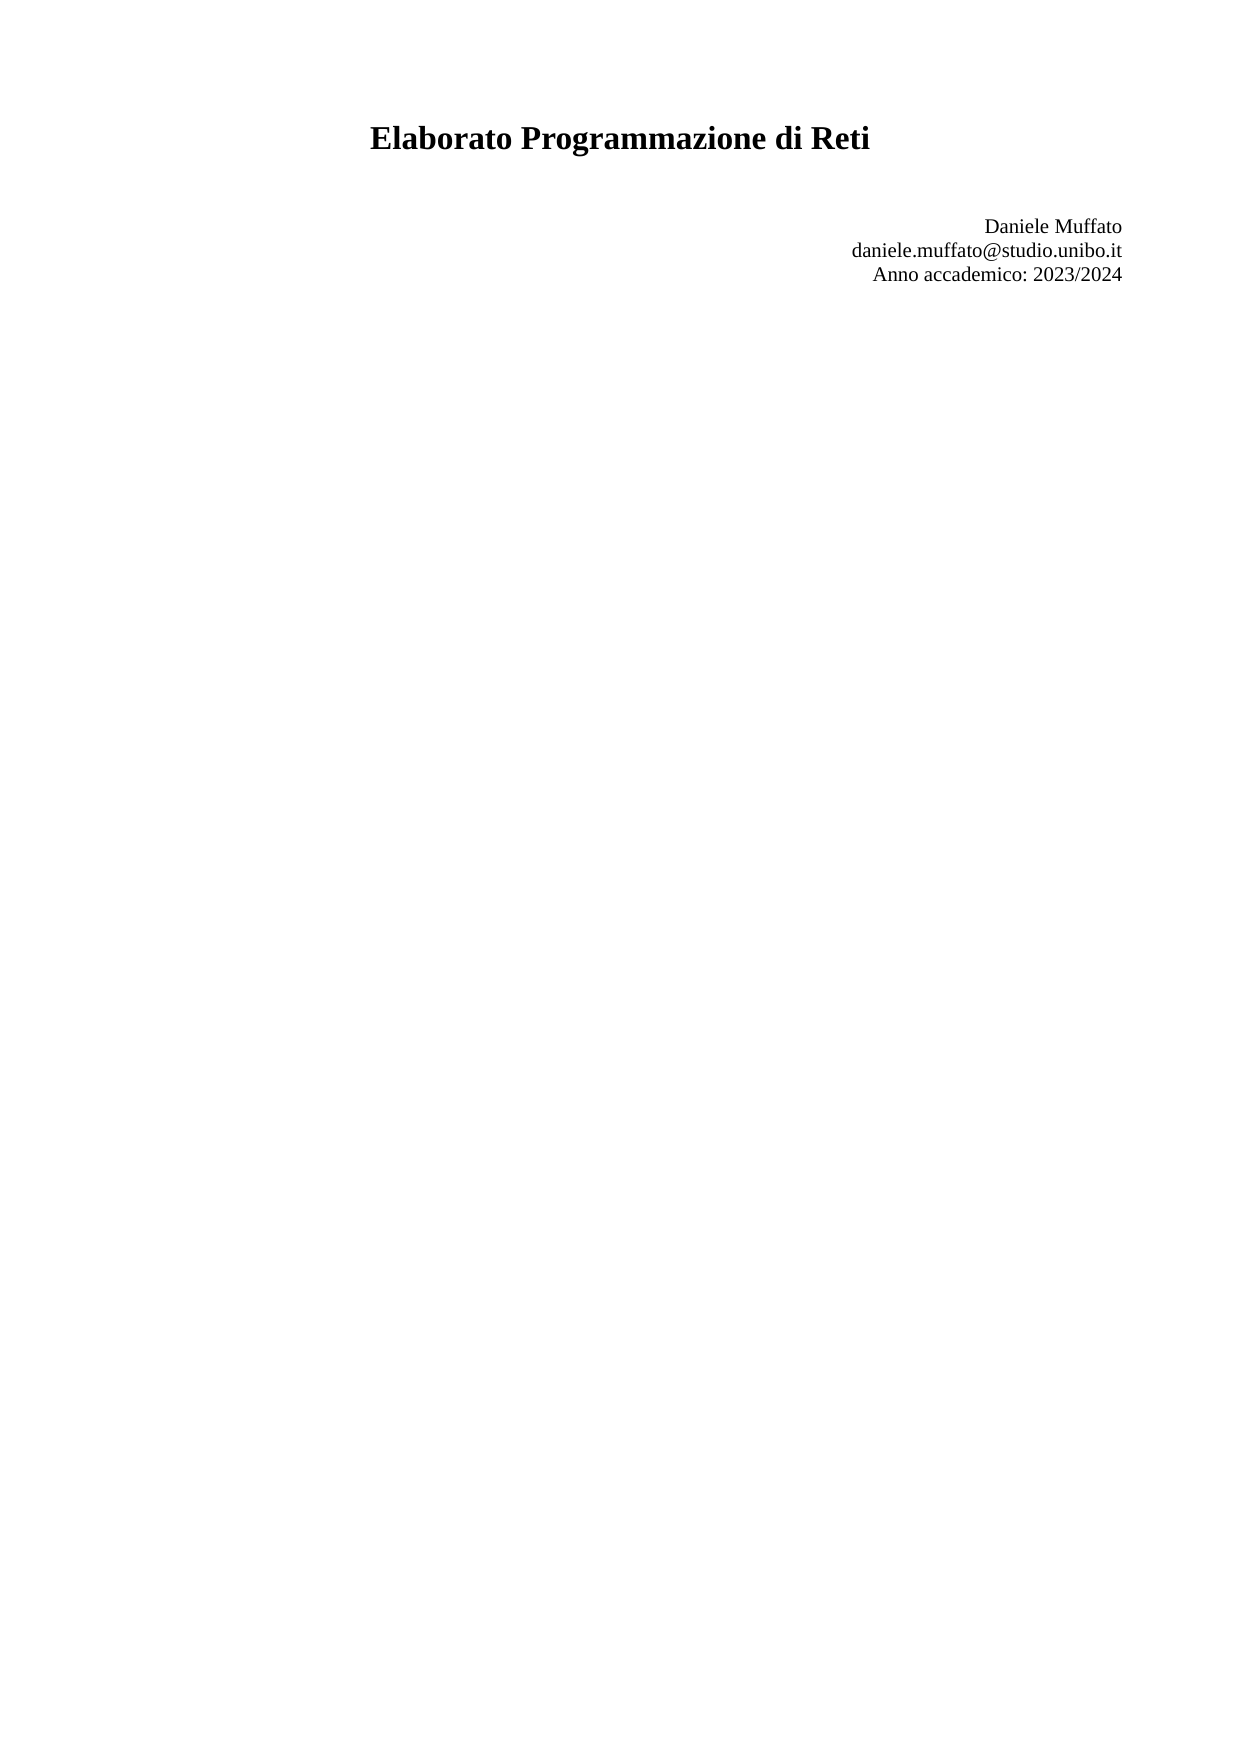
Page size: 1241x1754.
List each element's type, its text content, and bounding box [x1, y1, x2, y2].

text Daniele Muffato [118, 214, 1122, 238]
text Anno accademico: 2023/2024 [118, 262, 1122, 286]
text daniele.muffato@studio.unibo.it [118, 238, 1122, 262]
text Elaborato Programmazione di Reti [118, 118, 1122, 156]
